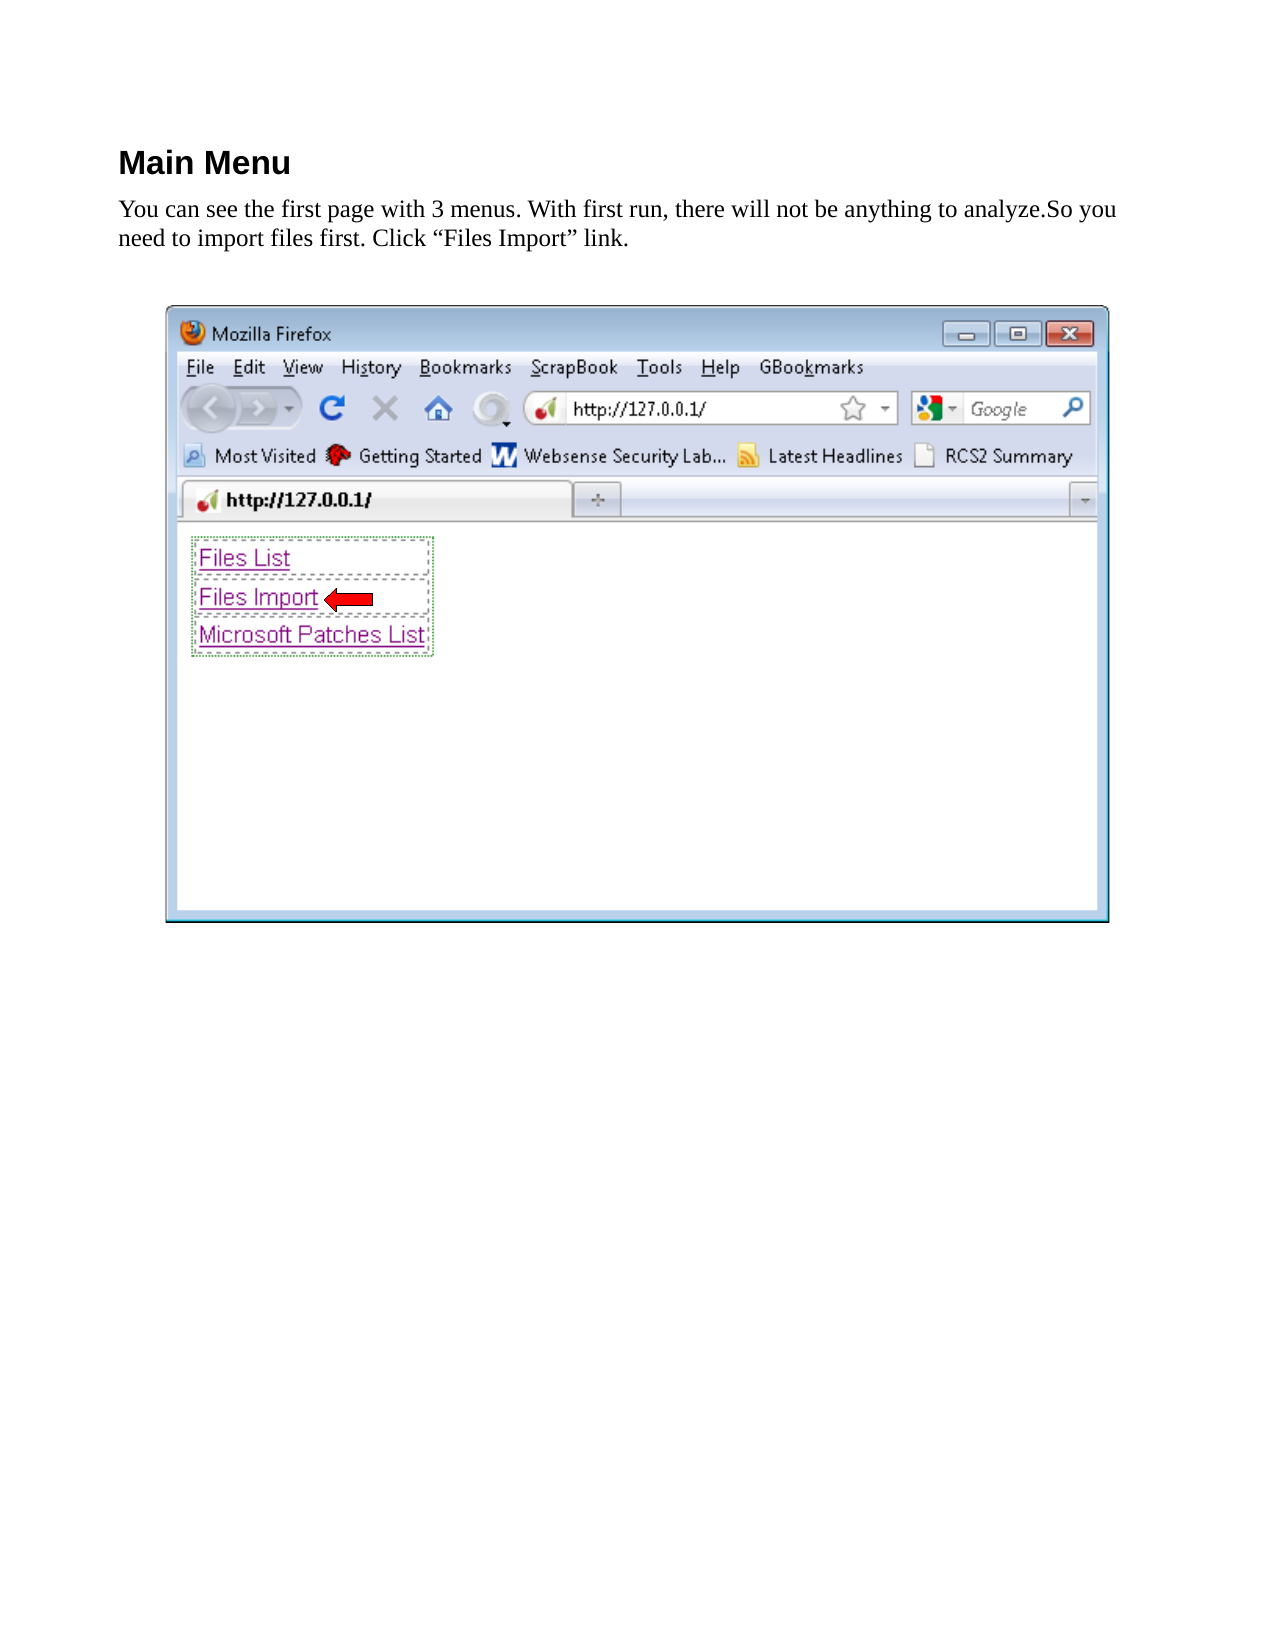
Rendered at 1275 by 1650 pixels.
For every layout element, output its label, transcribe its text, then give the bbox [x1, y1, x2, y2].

picture [165, 305, 1110, 923]
subtitle Main Menu [118, 143, 1157, 182]
text You can see the first page with 3 menus. With first run, there will not be anything to analyze.So you need to import files first. Click “Files Import” link. [118, 194, 1157, 252]
